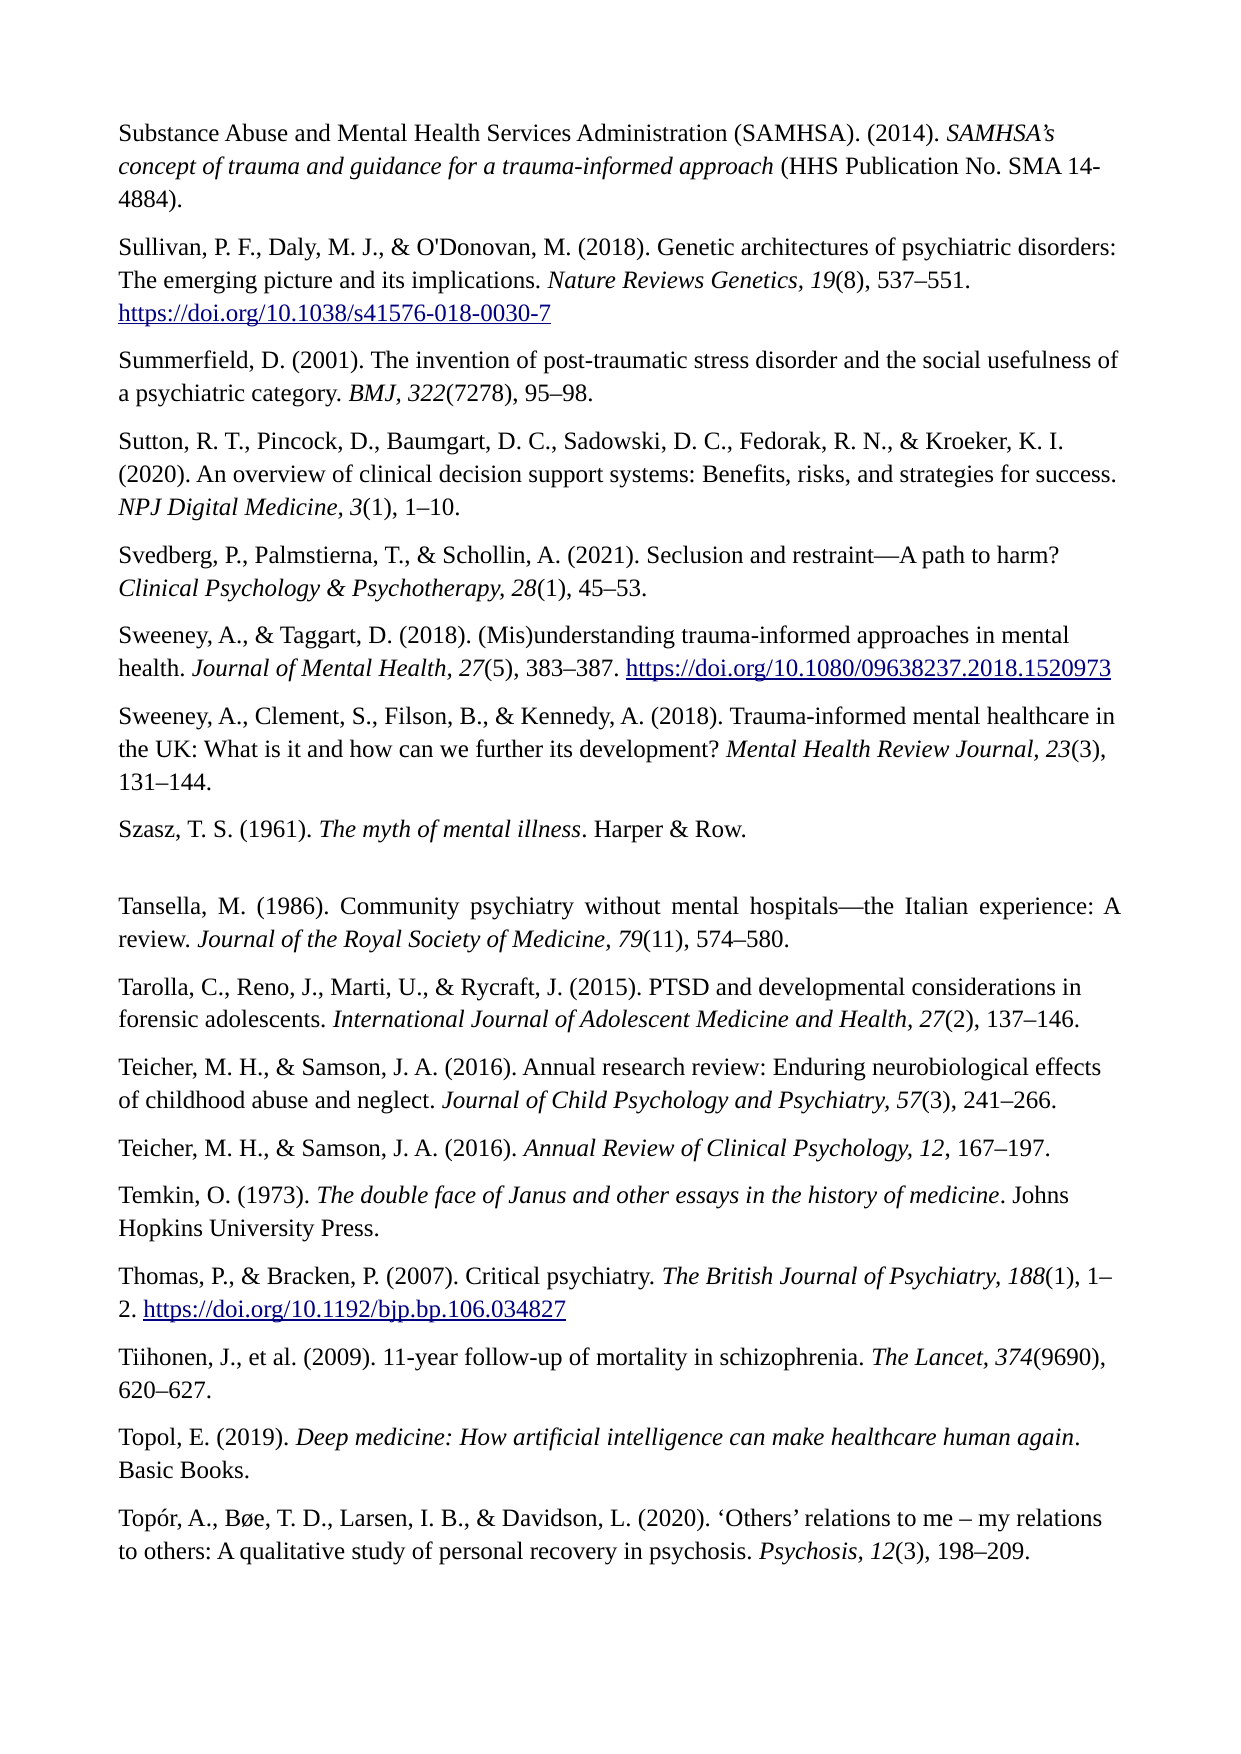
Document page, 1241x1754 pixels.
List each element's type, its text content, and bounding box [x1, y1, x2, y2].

text Topol, E. (2019). Deep medicine: How artificial intelligence can make healthcare human again. Basic Books. [118, 1422, 1122, 1484]
text Sweeney, A., & Taggart, D. (2018). (Mis)understanding trauma-informed approaches in mental health. Journal of Mental Health, 27(5), 383–387. https://doi.org/10.1080/09638237.2018.1520973 [118, 620, 1122, 682]
text Sweeney, A., Clement, S., Filson, B., & Kennedy, A. (2018). Trauma-informed mental healthcare in the UK: What is it and how can we further its development? Mental Health Review Journal, 23(3), 131–144. [118, 701, 1122, 796]
text Tansella, M. (1986). Community psychiatry without mental hospitals—the Italian experience: A review. Journal of the Royal Society of Medicine, 79(11), 574–580. [118, 891, 1122, 953]
text Tiihonen, J., et al. (2009). 11-year follow-up of mortality in schizophrenia. The Lancet, 374(9690), 620–627. [118, 1342, 1122, 1403]
text Temkin, O. (1973). The double face of Janus and other essays in the history of medicine. Johns Hopkins University Press. [118, 1180, 1122, 1242]
text Topór, A., Bøe, T. D., Larsen, I. B., & Davidson, L. (2020). ‘Others’ relations to me – my relations to others: A qualitative study of personal recovery in psychosis. Psychosis, 12(3), 198–209. [118, 1503, 1122, 1565]
text Szasz, T. S. (1961). The myth of mental illness. Harper & Row. [118, 814, 1122, 843]
text Teicher, M. H., & Samson, J. A. (2016). Annual Review of Clinical Psychology, 12, 167–197. [118, 1133, 1122, 1162]
text Sullivan, P. F., Daly, M. J., & O'Donovan, M. (2018). Genetic architectures of psychiatric disorders: The emerging picture and its implications. Nature Reviews Genetics, 19(8), 537–551. https://doi.org/10.1038/s41576-018-0030-7 [118, 232, 1122, 327]
text Sutton, R. T., Pincock, D., Baumgart, D. C., Sadowski, D. C., Fedorak, R. N., & Kroeker, K. I. (2020). An overview of clinical decision support systems: Benefits, risks, and strategies for success. NPJ Digital Medicine, 3(1), 1–10. [118, 426, 1122, 521]
text Summerfield, D. (2001). The invention of post-traumatic stress disorder and the social usefulness of a psychiatric category. BMJ, 322(7278), 95–98. [118, 345, 1122, 407]
text Tarolla, C., Reno, J., Marti, U., & Rycraft, J. (2015). PTSD and developmental considerations in forensic adolescents. International Journal of Adolescent Medicine and Health, 27(2), 137–146. [118, 972, 1122, 1033]
text Teicher, M. H., & Samson, J. A. (2016). Annual research review: Enduring neurobiological effects of childhood abuse and neglect. Journal of Child Psychology and Psychiatry, 57(3), 241–266. [118, 1052, 1122, 1114]
text Svedberg, P., Palmstierna, T., & Schollin, A. (2021). Seclusion and restraint—A path to harm? Clinical Psychology & Psychotherapy, 28(1), 45–53. [118, 540, 1122, 601]
text Thomas, P., & Bracken, P. (2007). Critical psychiatry. The British Journal of Psychiatry, 188(1), 1–2. https://doi.org/10.1192/bjp.bp.106.034827 [118, 1261, 1122, 1323]
text Substance Abuse and Mental Health Services Administration (SAMHSA). (2014). SAMHSA’s concept of trauma and guidance for a trauma-informed approach (HHS Publication No. SMA 14-4884). [118, 118, 1122, 213]
